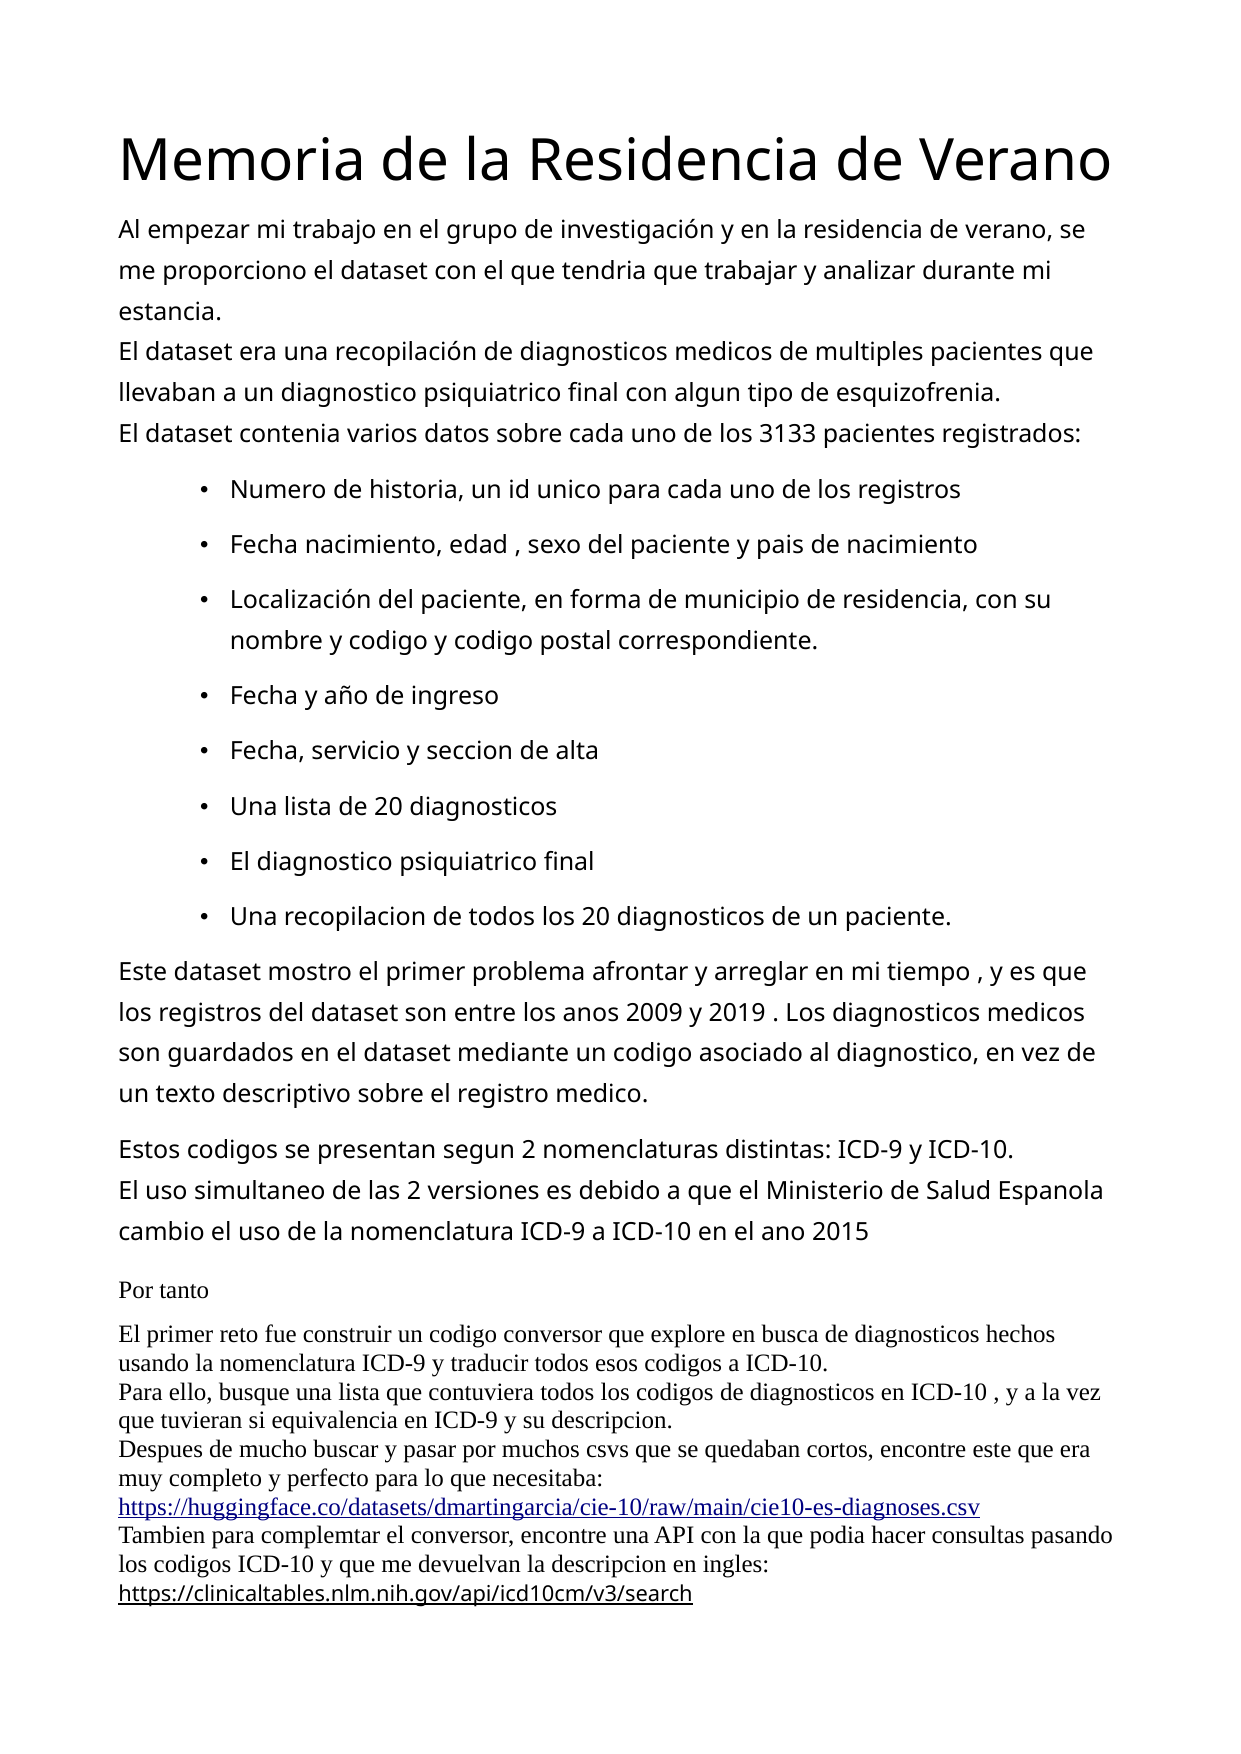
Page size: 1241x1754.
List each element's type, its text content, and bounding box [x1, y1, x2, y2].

list Localización del paciente, en forma de municipio de residencia, con su nombre y codigo y codigo postal correspondiente. [200, 575, 1122, 657]
list Fecha y año de ingreso [200, 671, 1122, 712]
list Una recopilacion de todos los 20 diagnosticos de un paciente. [200, 892, 1122, 933]
list Una lista de 20 diagnosticos [200, 782, 1122, 822]
text Por tanto [118, 1263, 1122, 1303]
text Al empezar mi trabajo en el grupo de investigación y en la residencia de verano, se me proporciono el dataset con el que tendria que trabajar y analizar durante mi estancia. El dataset era una recopilación de diagnosticos medicos de multiples pacientes que llevaban a un diagnostico psiquiatrico final con algun tipo de esquizofrenia. El dataset contenia varios datos sobre cada uno de los 3133 pacientes registrados: [118, 206, 1122, 449]
list El diagnostico psiquiatrico final [200, 837, 1122, 877]
text Estos codigos se presentan segun 2 nomenclaturas distintas: ICD-9 y ICD-10. El uso simultaneo de las 2 versiones es debido a que el Ministerio de Salud Espanola cambio el uso de la nomenclatura ICD-9 a ICD-10 en el ano 2015 [118, 1125, 1122, 1247]
text Memoria de la Residencia de Verano [118, 118, 1122, 198]
text El primer reto fue construir un codigo conversor que explore en busca de diagnosticos hechos usando la nomenclatura ICD-9 y traducir todos esos codigos a ICD-10. [118, 1319, 1122, 1377]
list Fecha, servicio y seccion de alta [200, 726, 1122, 767]
text Para ello, busque una lista que contuviera todos los codigos de diagnosticos en ICD-10 , y a la vez que tuvieran si equivalencia en ICD-9 y su descripcion. Despues de mucho buscar y pasar por muchos csvs que se quedaban cortos, encontre este que era muy completo y perfecto para lo que necesitaba: https://huggingface.co/datasets/dmartingarcia/cie-10/raw/main/cie10-es-diagnoses.csv [118, 1377, 1122, 1520]
list Fecha nacimiento, edad , sexo del paciente y pais de nacimiento [200, 520, 1122, 561]
text Este dataset mostro el primer problema afrontar y arreglar en mi tiempo , y es que los registros del dataset son entre los anos 2009 y 2019 . Los diagnosticos medicos son guardados en el dataset mediante un codigo asociado al diagnostico, en vez de un texto descriptivo sobre el registro medico. [118, 947, 1122, 1110]
text Tambien para complemtar el conversor, encontre una API con la que podia hacer consultas pasando los codigos ICD-10 y que me devuelvan la descripcion en ingles: https://clinicaltables.nlm.nih.gov/api/icd10cm/v3/search [118, 1520, 1122, 1608]
list Numero de historia, un id unico para cada uno de los registros [200, 465, 1122, 506]
